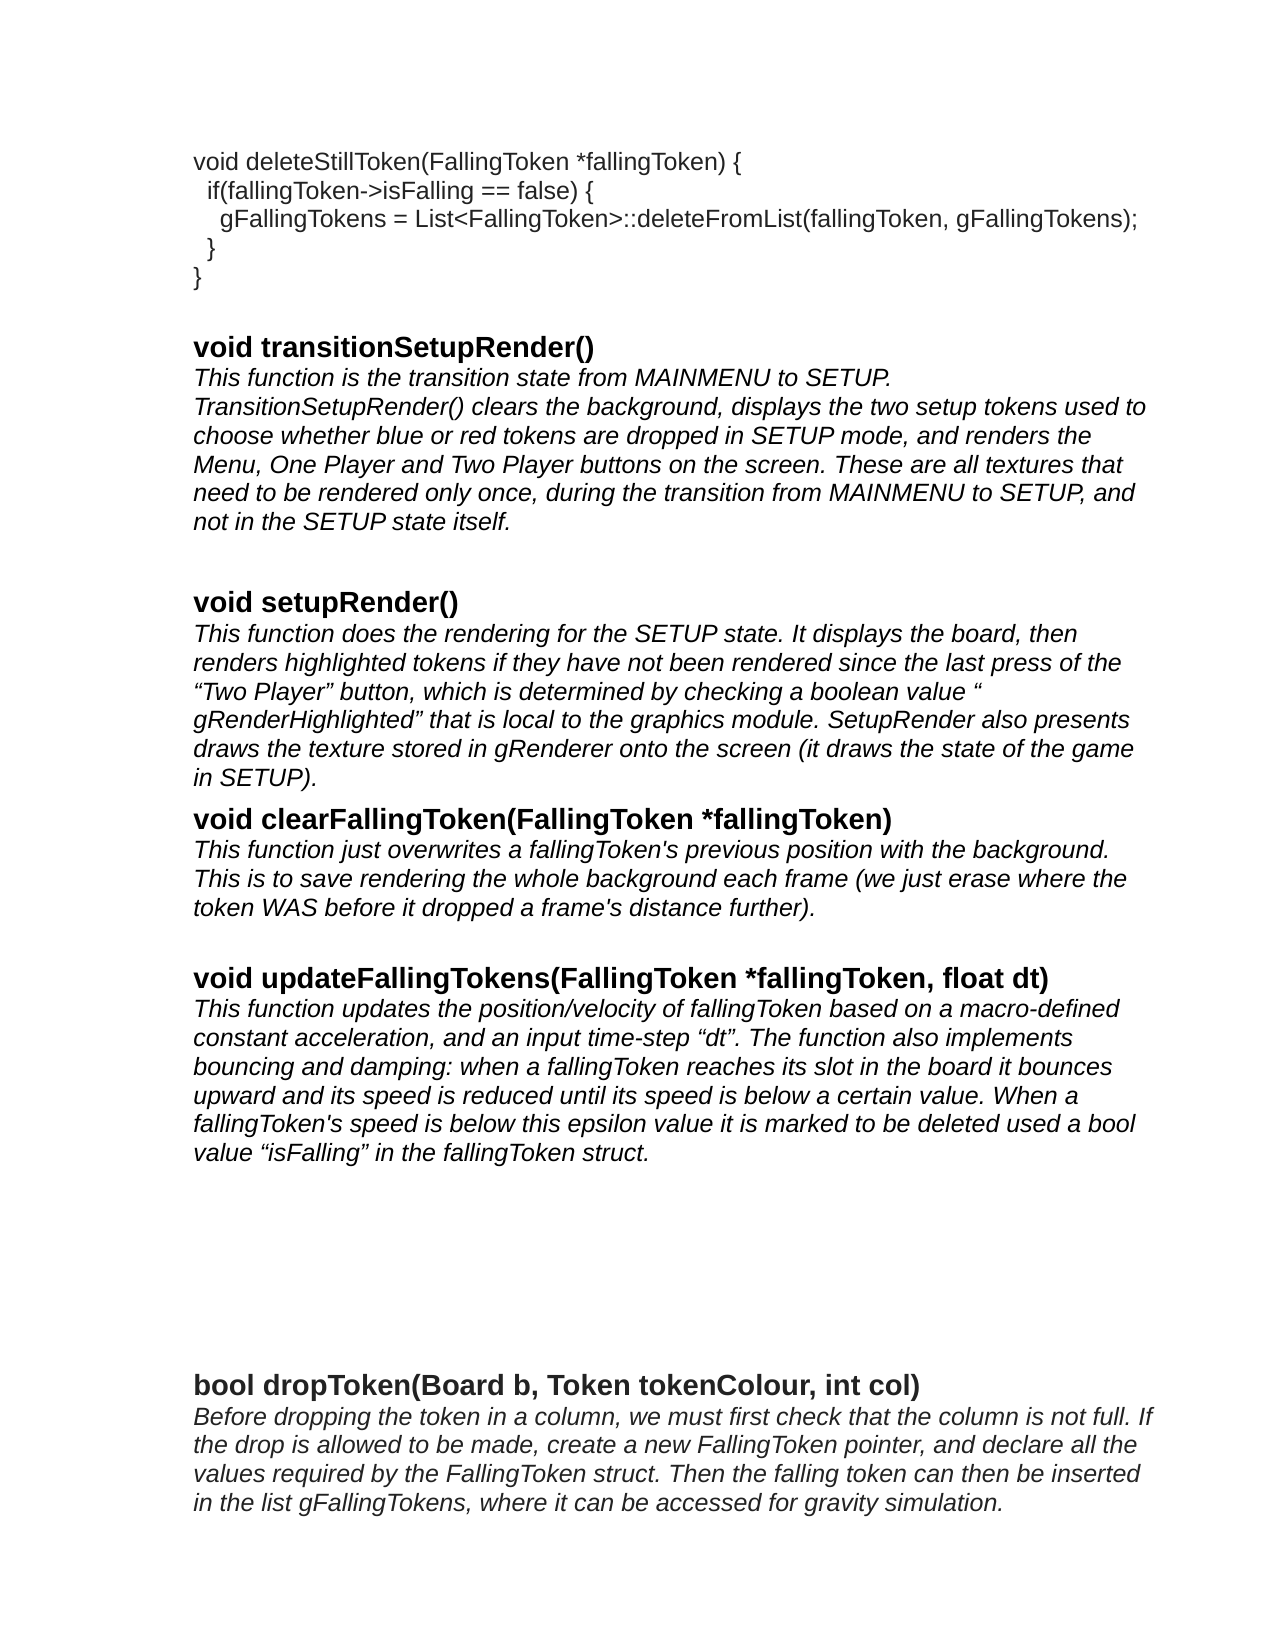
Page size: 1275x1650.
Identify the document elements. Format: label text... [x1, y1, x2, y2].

text bool dropToken(Board b, Token tokenColour, int col) Before dropping the token in a column, we must first check that the column is not full. If the drop is allowed to be made, create a new FallingToken pointer, and declare all the values required by the FallingToken struct. Then the falling token can then be inserted in the list gFallingTokens, where it can be accessed for gravity simulation. [193, 1368, 1157, 1517]
text void updateFallingTokens(FallingToken *fallingToken, float dt) This function updates the position/velocity of fallingToken based on a macro-defined constant acceleration, and an input time-step “dt”. The function also implements bouncing and damping: when a fallingToken reaches its slot in the board it bounces upward and its speed is reduced until its speed is below a certain value. When a fallingToken's speed is below this epsilon value it is marked to be deleted used a bool value “isFalling” in the fallingToken struct. [193, 961, 1157, 1167]
text void deleteStillToken(FallingToken *fallingToken) { [193, 147, 1157, 176]
text } [193, 233, 1157, 262]
text void setupRender() This function does the rendering for the SETUP state. It displays the board, then renders highlighted tokens if they have not been rendered since the last press of the “Two Player” button, which is determined by checking a boolean value “ gRenderHighlighted” that is local to the graphics module. SetupRender also presents draws the texture stored in gRenderer onto the screen (it draws the state of the game in SETUP). [193, 585, 1157, 791]
text gFallingTokens = List<FallingToken>::deleteFromList(fallingToken, gFallingTokens); [118, 204, 1157, 233]
text void transitionSetupRender() This function is the transition state from MAINMENU to SETUP. TransitionSetupRender() clears the background, displays the two setup tokens used to choose whether blue or red tokens are dropped in SETUP mode, and renders the Menu, One Player and Two Player buttons on the screen. These are all textures that need to be rendered only once, during the transition from MAINMENU to SETUP, and not in the SETUP state itself. [193, 330, 1157, 536]
text } [193, 262, 1157, 291]
text if(fallingToken->isFalling == false) { [193, 176, 1157, 204]
text void clearFallingToken(FallingToken *fallingToken) This function just overwrites a fallingToken's previous position with the background. This is to save rendering the whole background each frame (we just erase where the token WAS before it dropped a frame's distance further). [193, 802, 1157, 922]
